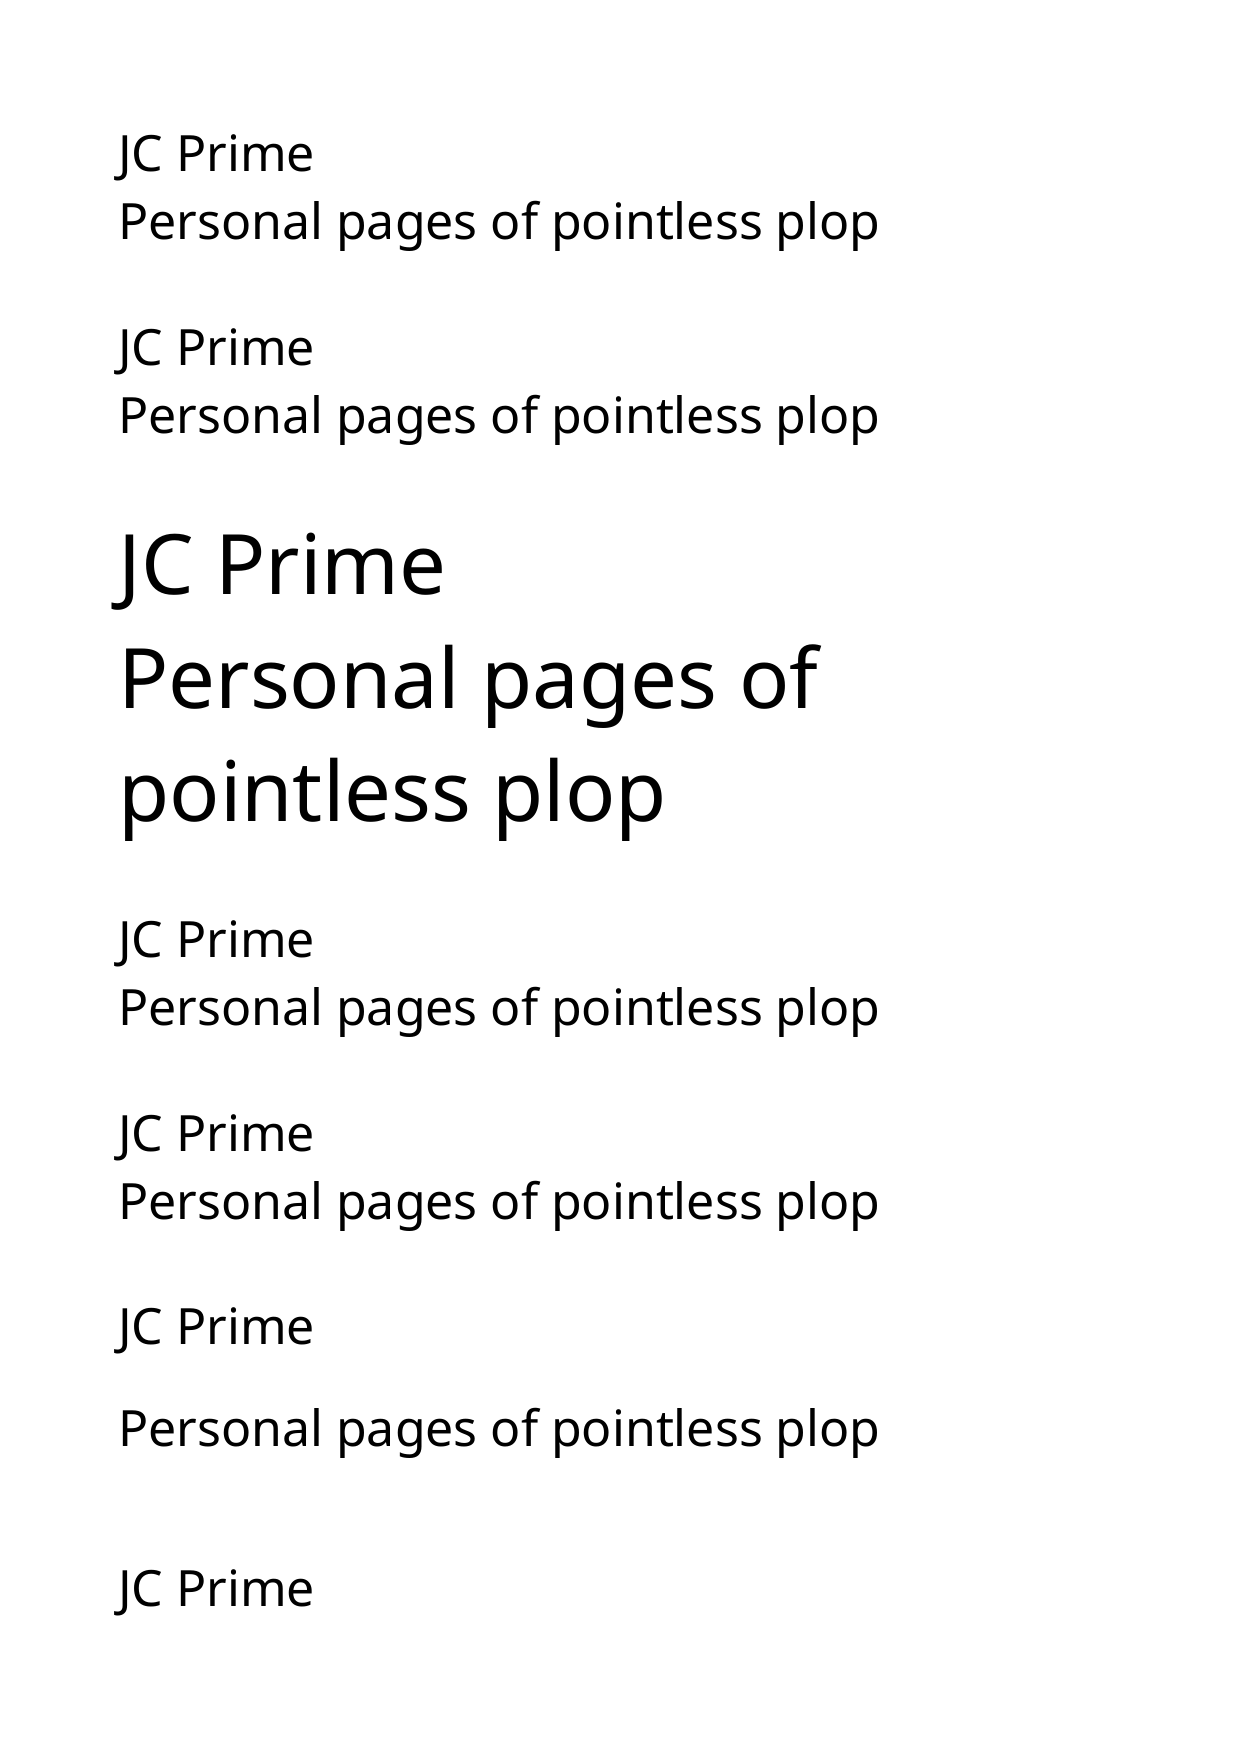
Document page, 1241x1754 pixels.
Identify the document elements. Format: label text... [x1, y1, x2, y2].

text Personal pages of pointless plop [118, 1166, 1122, 1234]
text Personal pages of pointless plop [118, 1393, 1122, 1462]
text JC Prime [118, 1097, 1122, 1166]
text Personal pages of pointless plop [118, 619, 1122, 846]
text JC Prime [118, 1553, 1122, 1621]
text Personal pages of pointless plop [118, 186, 1122, 254]
text JC Prime [118, 506, 1122, 619]
text JC Prime [118, 312, 1122, 380]
text JC Prime [118, 118, 1122, 186]
text Personal pages of pointless plop [118, 380, 1122, 448]
text JC Prime [118, 904, 1122, 972]
text Personal pages of pointless plop [118, 972, 1122, 1040]
text JC Prime [118, 1291, 1122, 1359]
